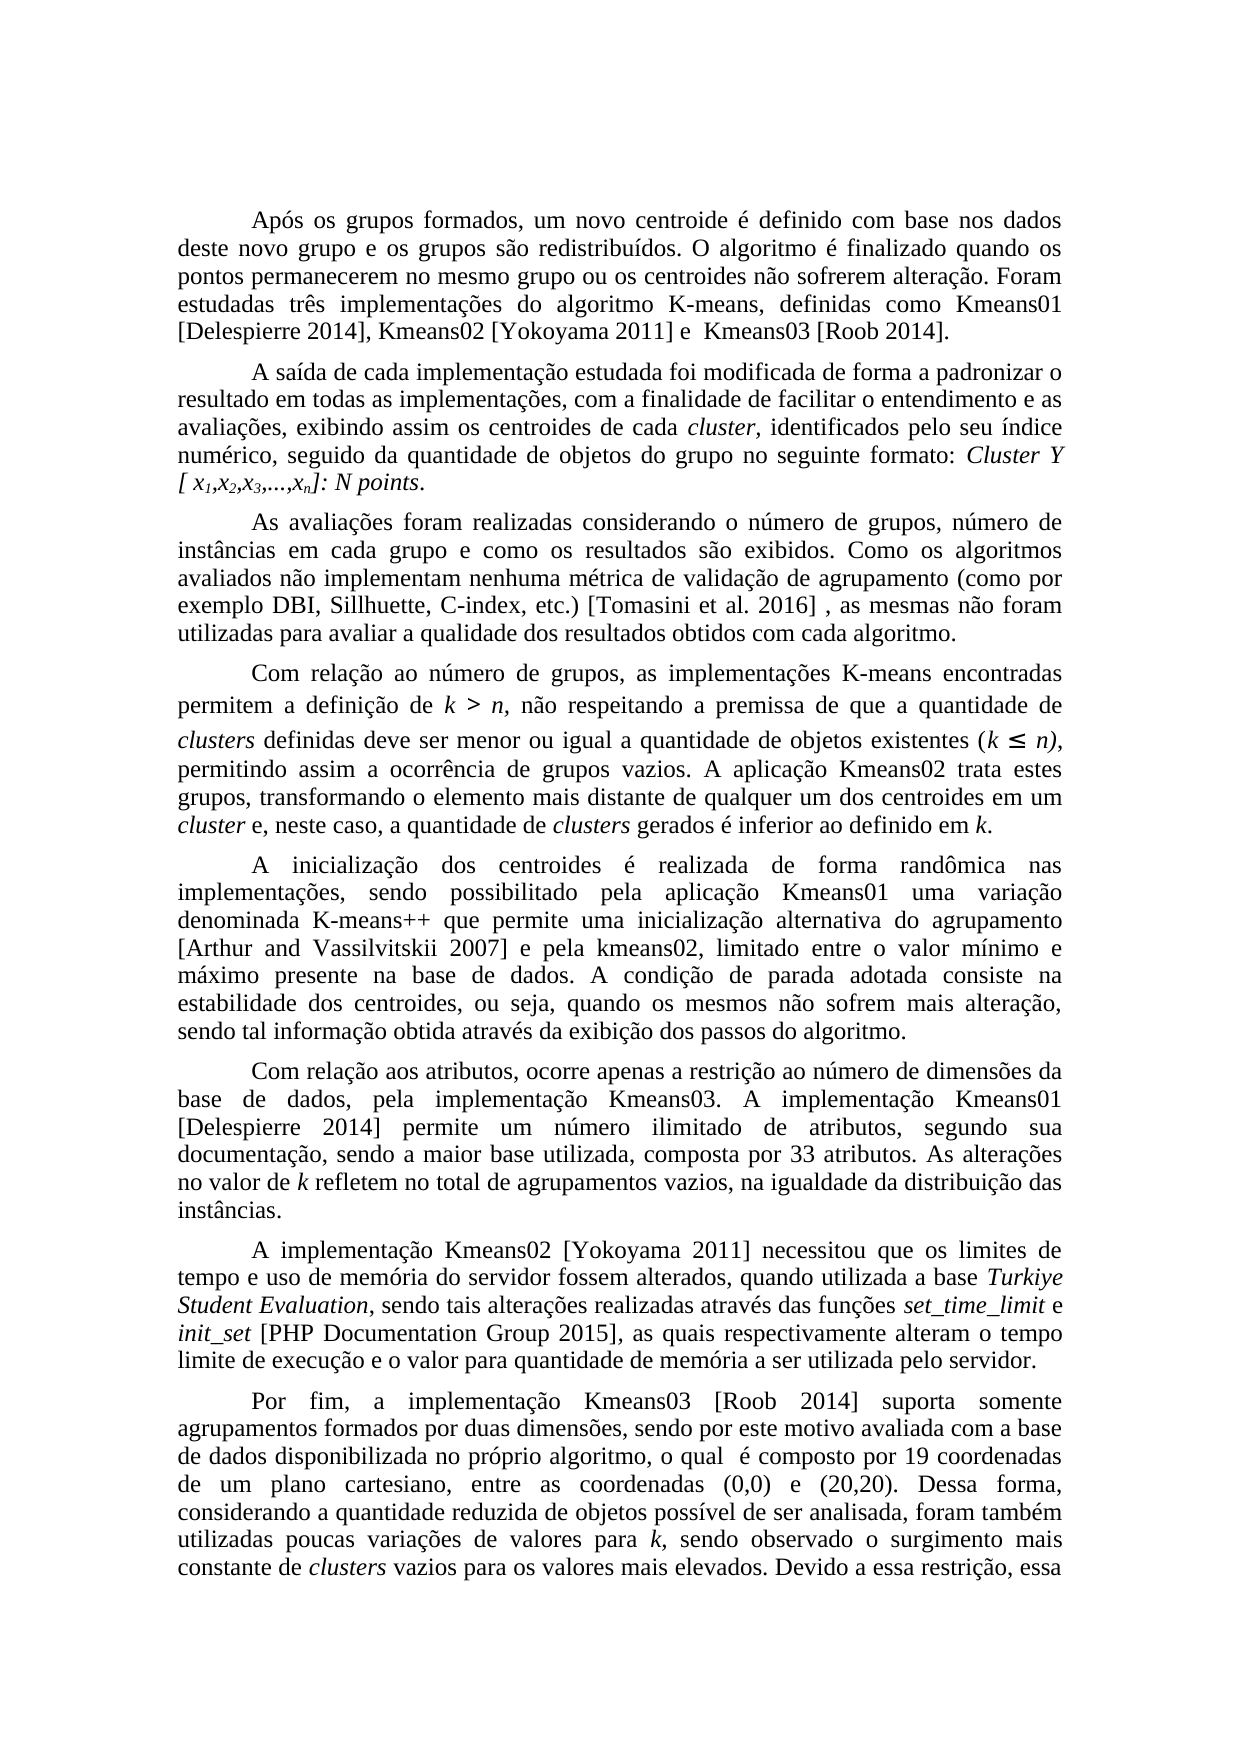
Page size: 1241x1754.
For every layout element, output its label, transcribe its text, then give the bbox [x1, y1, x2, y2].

text Por fim, a implementação Kmeans03 [Roob 2014] suporta somente agrupamentos formados por duas dimensões, sendo por este motivo avaliada com a base de dados disponibilizada no próprio algoritmo, o qual é composto por 19 coordenadas de um plano cartesiano, entre as coordenadas (0,0) e (20,20). Dessa forma, considerando a quantidade reduzida de objetos possível de ser analisada, foram também utilizadas poucas variações de valores para k, sendo observado o surgimento mais constante de clusters vazios para os valores mais elevados. Devido a essa restrição, essa [177, 1387, 1063, 1581]
text As avaliações foram realizadas considerando o número de grupos, número de instâncias em cada grupo e como os resultados são exibidos. Como os algoritmos avaliados não implementam nenhuma métrica de validação de agrupamento (como por exemplo DBI, Sillhuette, C-index, etc.) [Tomasini et al. 2016] , as mesmas não foram utilizadas para avaliar a qualidade dos resultados obtidos com cada algoritmo. [177, 508, 1063, 647]
text A saída de cada implementação estudada foi modificada de forma a padronizar o resultado em todas as implementações, com a finalidade de facilitar o entendimento e as avaliações, exibindo assim os centroides de cada cluster, identificados pelo seu índice numérico, seguido da quantidade de objetos do grupo no seguinte formato: Cluster Y [ x1,x2,x3,...,xn]: N points. [177, 358, 1063, 496]
text A inicialização dos centroides é realizada de forma randômica nas implementações, sendo possibilitado pela aplicação Kmeans01 uma variação denominada K-means++ que permite uma inicialização alternativa do agrupamento [Arthur and Vassilvitskii 2007] e pela kmeans02, limitado entre o valor mínimo e máximo presente na base de dados. A condição de parada adotada consiste na estabilidade dos centroides, ou seja, quando os mesmos não sofrem mais alteração, sendo tal informação obtida através da exibição dos passos do algoritmo. [177, 851, 1063, 1045]
text Com relação aos atributos, ocorre apenas a restrição ao número de dimensões da base de dados, pela implementação Kmeans03. A implementação Kmeans01 [Delespierre 2014] permite um número ilimitado de atributos, segundo sua documentação, sendo a maior base utilizada, composta por 33 atributos. As alterações no valor de k refletem no total de agrupamentos vazios, na igualdade da distribuição das instâncias. [177, 1057, 1063, 1223]
text A implementação Kmeans02 [Yokoyama 2011] necessitou que os limites de tempo e uso de memória do servidor fossem alterados, quando utilizada a base Turkiye Student Evaluation, sendo tais alterações realizadas através das funções set_time_limit e init_set [PHP Documentation Group 2015], as quais respectivamente alteram o tempo limite de execução e o valor para quantidade de memória a ser utilizada pelo servidor. [177, 1236, 1063, 1374]
text Após os grupos formados, um novo centroide é definido com base nos dados deste novo grupo e os grupos são redistribuídos. O algoritmo é finalizado quando os pontos permanecerem no mesmo grupo ou os centroides não sofrerem alteração. Foram estudadas três implementações do algoritmo K-means, definidas como Kmeans01 [Delespierre 2014], Kmeans02 [Yokoyama 2011] e Kmeans03 [Roob 2014]. [177, 207, 1063, 345]
text Com relação ao número de grupos, as implementações K-means encontradas permitem a definição de k > n, não respeitando a premissa de que a quantidade de clusters definidas deve ser menor ou igual a quantidade de objetos existentes (k ≤ n), permitindo assim a ocorrência de grupos vazios. A aplicação Kmeans02 trata estes grupos, transformando o elemento mais distante de qualquer um dos centroides em um cluster e, neste caso, a quantidade de clusters gerados é inferior ao definido em k. [177, 659, 1063, 838]
